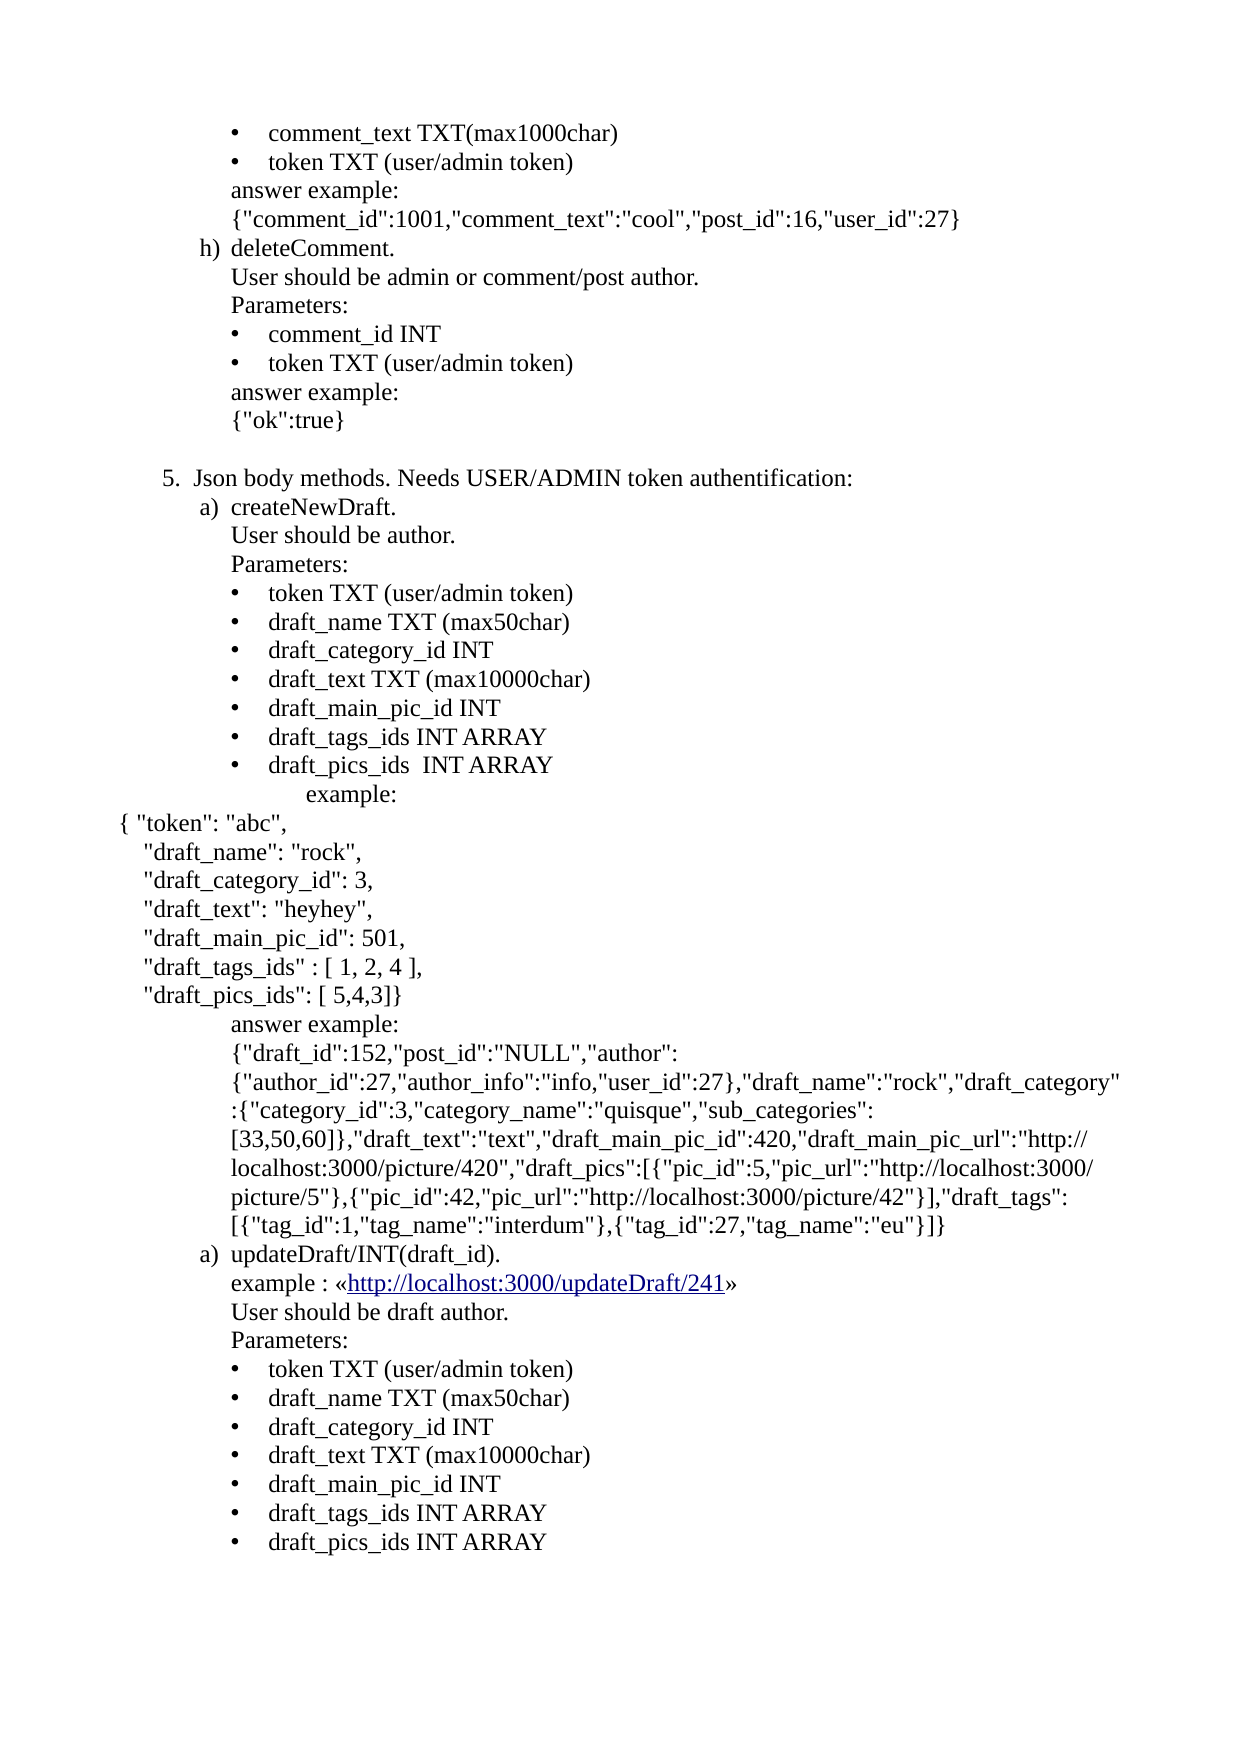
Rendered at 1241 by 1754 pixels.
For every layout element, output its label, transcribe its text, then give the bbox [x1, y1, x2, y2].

text "draft_tags_ids" : [ 1, 2, 4 ], [118, 952, 1122, 981]
list comment_id INT [231, 319, 1122, 348]
list draft_name TXT (max50char) [231, 1383, 1122, 1412]
list {"comment_id":1001,"comment_text":"cool","post_id":16,"user_id":27} [193, 204, 1122, 233]
list {"draft_id":152,"post_id":"NULL","author":{"author_id":27,"author_info":"info,"user_id":27},"draft_name":"rock","draft_category":{"category_id":3,"category_name":"quisque","sub_categories":[33,50,60]},"draft_text":"text","draft_main_pic_id":420,"draft_main_pic_url":"http://localhost:3000/picture/420","draft_pics":[{"pic_id":5,"pic_url":"http://localhost:3000/picture/5"},{"pic_id":42,"pic_url":"http://localhost:3000/picture/42"}],"draft_tags":[{"tag_id":1,"tag_name":"interdum"},{"tag_id":27,"tag_name":"eu"}]} [193, 1038, 1122, 1239]
list token TXT (user/admin token) [231, 578, 1122, 607]
list draft_name TXT (max50char) [231, 607, 1122, 636]
list answer example: [193, 377, 1122, 406]
list draft_pics_ids INT ARRAY [231, 1527, 1122, 1556]
list draft_tags_ids INT ARRAY [231, 1498, 1122, 1527]
text "draft_pics_ids": [ 5,4,3]} [118, 981, 1122, 1009]
list draft_main_pic_id INT [231, 693, 1122, 722]
list draft_tags_ids INT ARRAY [231, 722, 1122, 751]
list token TXT (user/admin token) [231, 348, 1122, 377]
text "draft_category_id": 3, [118, 866, 1122, 894]
list Parameters: [193, 291, 1122, 319]
list createNewDraft. [193, 492, 1122, 521]
list draft_category_id INT [231, 1412, 1122, 1441]
list answer example: [193, 176, 1122, 204]
list Parameters: [193, 549, 1122, 578]
list User should be draft author. [193, 1297, 1122, 1326]
list {"ok":true} [193, 406, 1122, 434]
list User should be author. [193, 521, 1122, 549]
list User should be admin or comment/post author. [193, 262, 1122, 291]
list Parameters: [193, 1326, 1122, 1354]
list token TXT (user/admin token) [231, 1354, 1122, 1383]
list draft_text TXT (max10000char) [231, 664, 1122, 693]
list draft_text TXT (max10000char) [231, 1441, 1122, 1469]
list example : «http://localhost:3000/updateDraft/241» [193, 1268, 1122, 1297]
list comment_text TXT(max1000char) [231, 118, 1122, 147]
text "draft_name": "rock", [118, 837, 1122, 866]
text "draft_text": "heyhey", [118, 894, 1122, 923]
text { "token": "abc", [118, 808, 1122, 837]
list draft_main_pic_id INT [231, 1469, 1122, 1498]
list deleteComment. [193, 233, 1122, 262]
list token TXT (user/admin token) [231, 147, 1122, 176]
text "draft_main_pic_id": 501, [118, 923, 1122, 952]
list draft_category_id INT [231, 636, 1122, 664]
list draft_pics_ids INT ARRAY [231, 751, 1122, 779]
list Json body methods. Needs USER/ADMIN token authentification: [156, 463, 1122, 492]
list answer example: [193, 1009, 1122, 1038]
list updateDraft/INT(draft_id). [193, 1239, 1122, 1268]
list example: [268, 779, 1122, 808]
